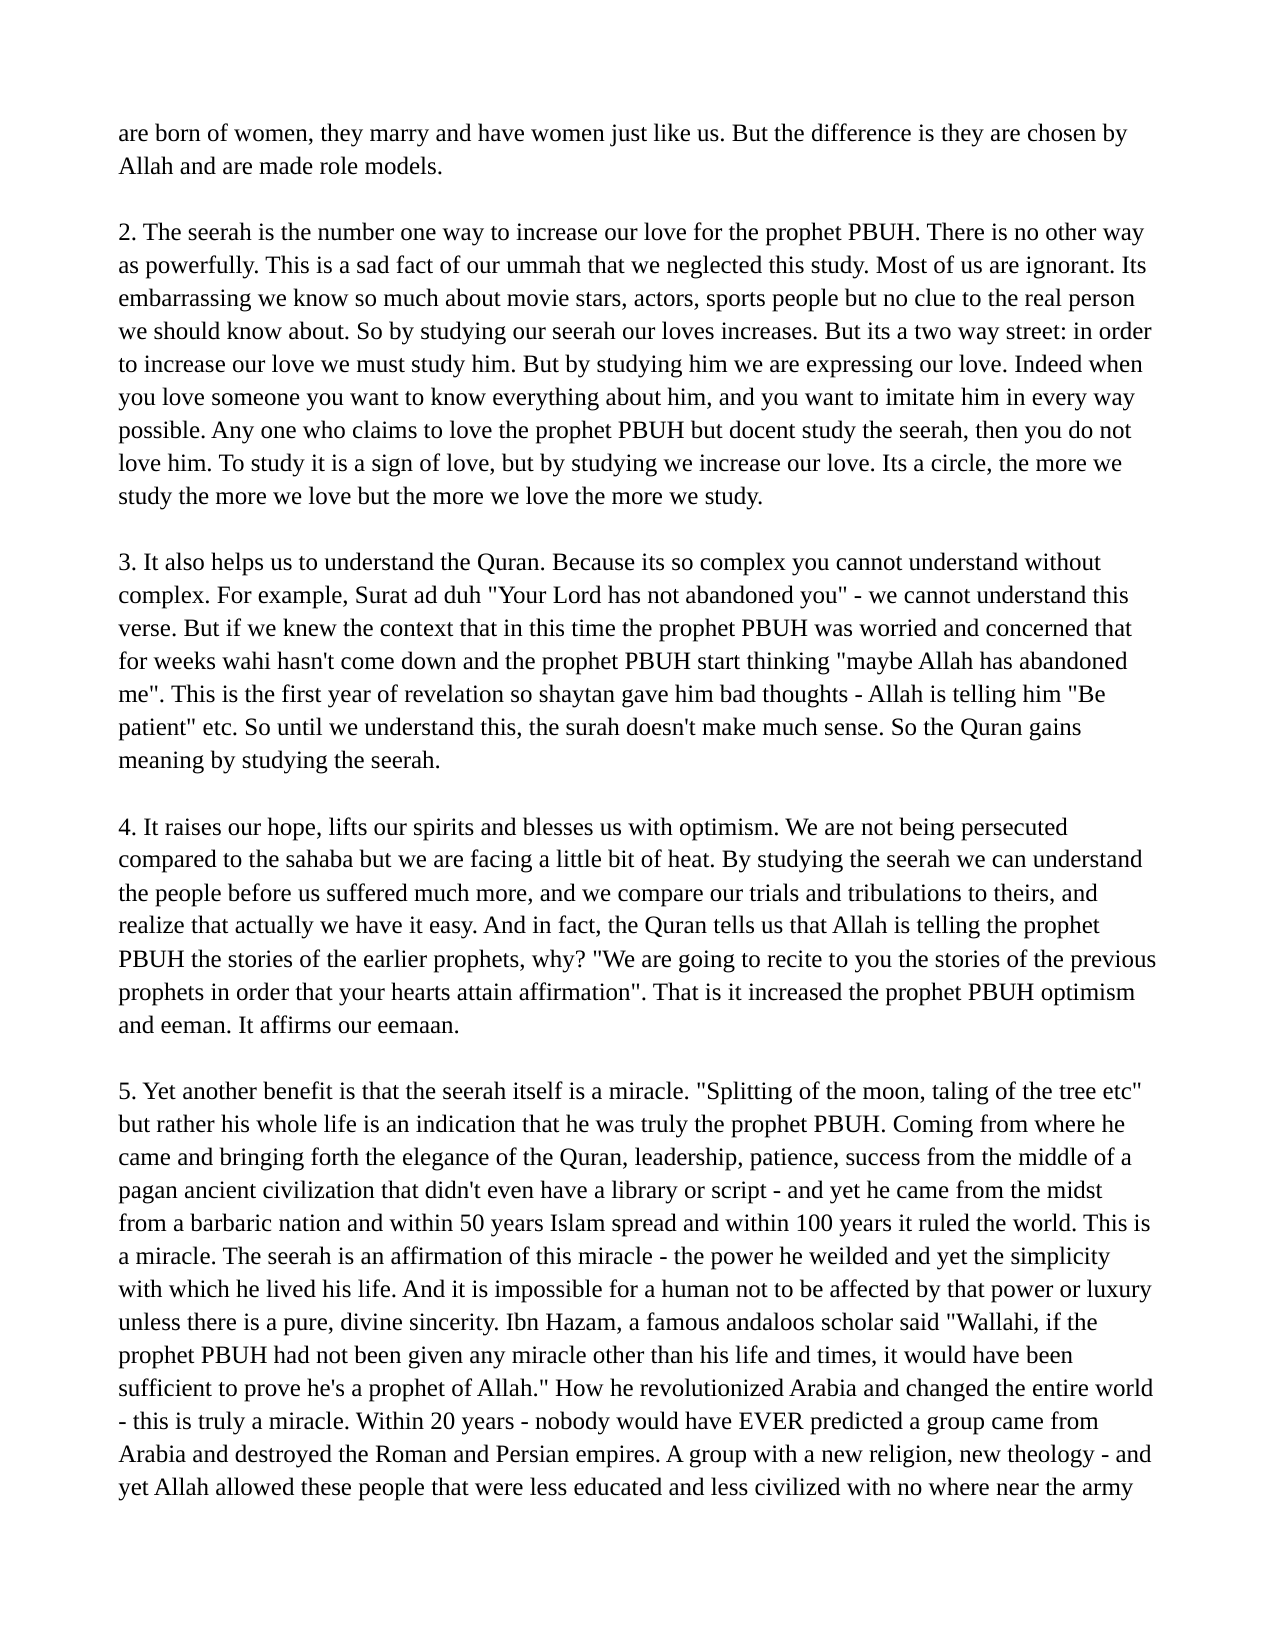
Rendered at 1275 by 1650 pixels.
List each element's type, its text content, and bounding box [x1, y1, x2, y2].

text are born of women, they marry and have women just like us. But the difference is they are chosen by Allah and are made role models. 2. The seerah is the number one way to increase our love for the prophet PBUH. There is no other way as powerfully. This is a sad fact of our ummah that we neglected this study. Most of us are ignorant. Its embarrassing we know so much about movie stars, actors, sports people but no clue to the real person we should know about. So by studying our seerah our loves increases. But its a two way street: in order to increase our love we must study him. But by studying him we are expressing our love. Indeed when you love someone you want to know everything about him, and you want to imitate him in every way possible. Any one who claims to love the prophet PBUH but docent study the seerah, then you do not love him. To study it is a sign of love, but by studying we increase our love. Its a circle, the more we study the more we love but the more we love the more we study. 3. It also helps us to understand the Quran. Because its so complex you cannot understand without complex. For example, Surat ad duh "Your Lord has not abandoned you" - we cannot understand this verse. But if we knew the context that in this time the prophet PBUH was worried and concerned that for weeks wahi hasn't come down and the prophet PBUH start thinking "maybe Allah has abandoned me". This is the first year of revelation so shaytan gave him bad thoughts - Allah is telling him "Be patient" etc. So until we understand this, the surah doesn't make much sense. So the Quran gains meaning by studying the seerah. 4. It raises our hope, lifts our spirits and blesses us with optimism. We are not being persecuted compared to the sahaba but we are facing a little bit of heat. By studying the seerah we can understand the people before us suffered much more, and we compare our trials and tribulations to theirs, and realize that actually we have it easy. And in fact, the Quran tells us that Allah is telling the prophet PBUH the stories of the earlier prophets, why? "We are going to recite to you the stories of the previous prophets in order that your hearts attain affirmation". That is it increased the prophet PBUH optimism and eeman. It affirms our eemaan. 5. Yet another benefit is that the seerah itself is a miracle. "Splitting of the moon, taling of the tree etc" but rather his whole life is an indication that he was truly the prophet PBUH. Coming from where he came and bringing forth the elegance of the Quran, leadership, patience, success from the middle of a pagan ancient civilization that didn't even have a library or script - and yet he came from the midst from a barbaric nation and within 50 years Islam spread and within 100 years it ruled the world. This is a miracle. The seerah is an affirmation of this miracle - the power he weilded and yet the simplicity with which he lived his life. And it is impossible for a human not to be affected by that power or luxury unless there is a pure, divine sincerity. Ibn Hazam, a famous andaloos scholar said "Wallahi, if the prophet PBUH had not been given any miracle other than his life and times, it would have been sufficient to prove he's a prophet of Allah." How he revolutionized Arabia and changed the entire world - this is truly a miracle. Within 20 years - nobody would have EVER predicted a group came from Arabia and destroyed the Roman and Persian empires. A group with a new religion, new theology - and yet Allah allowed these people that were less educated and less civilized with no where near the army [118, 118, 1157, 1501]
